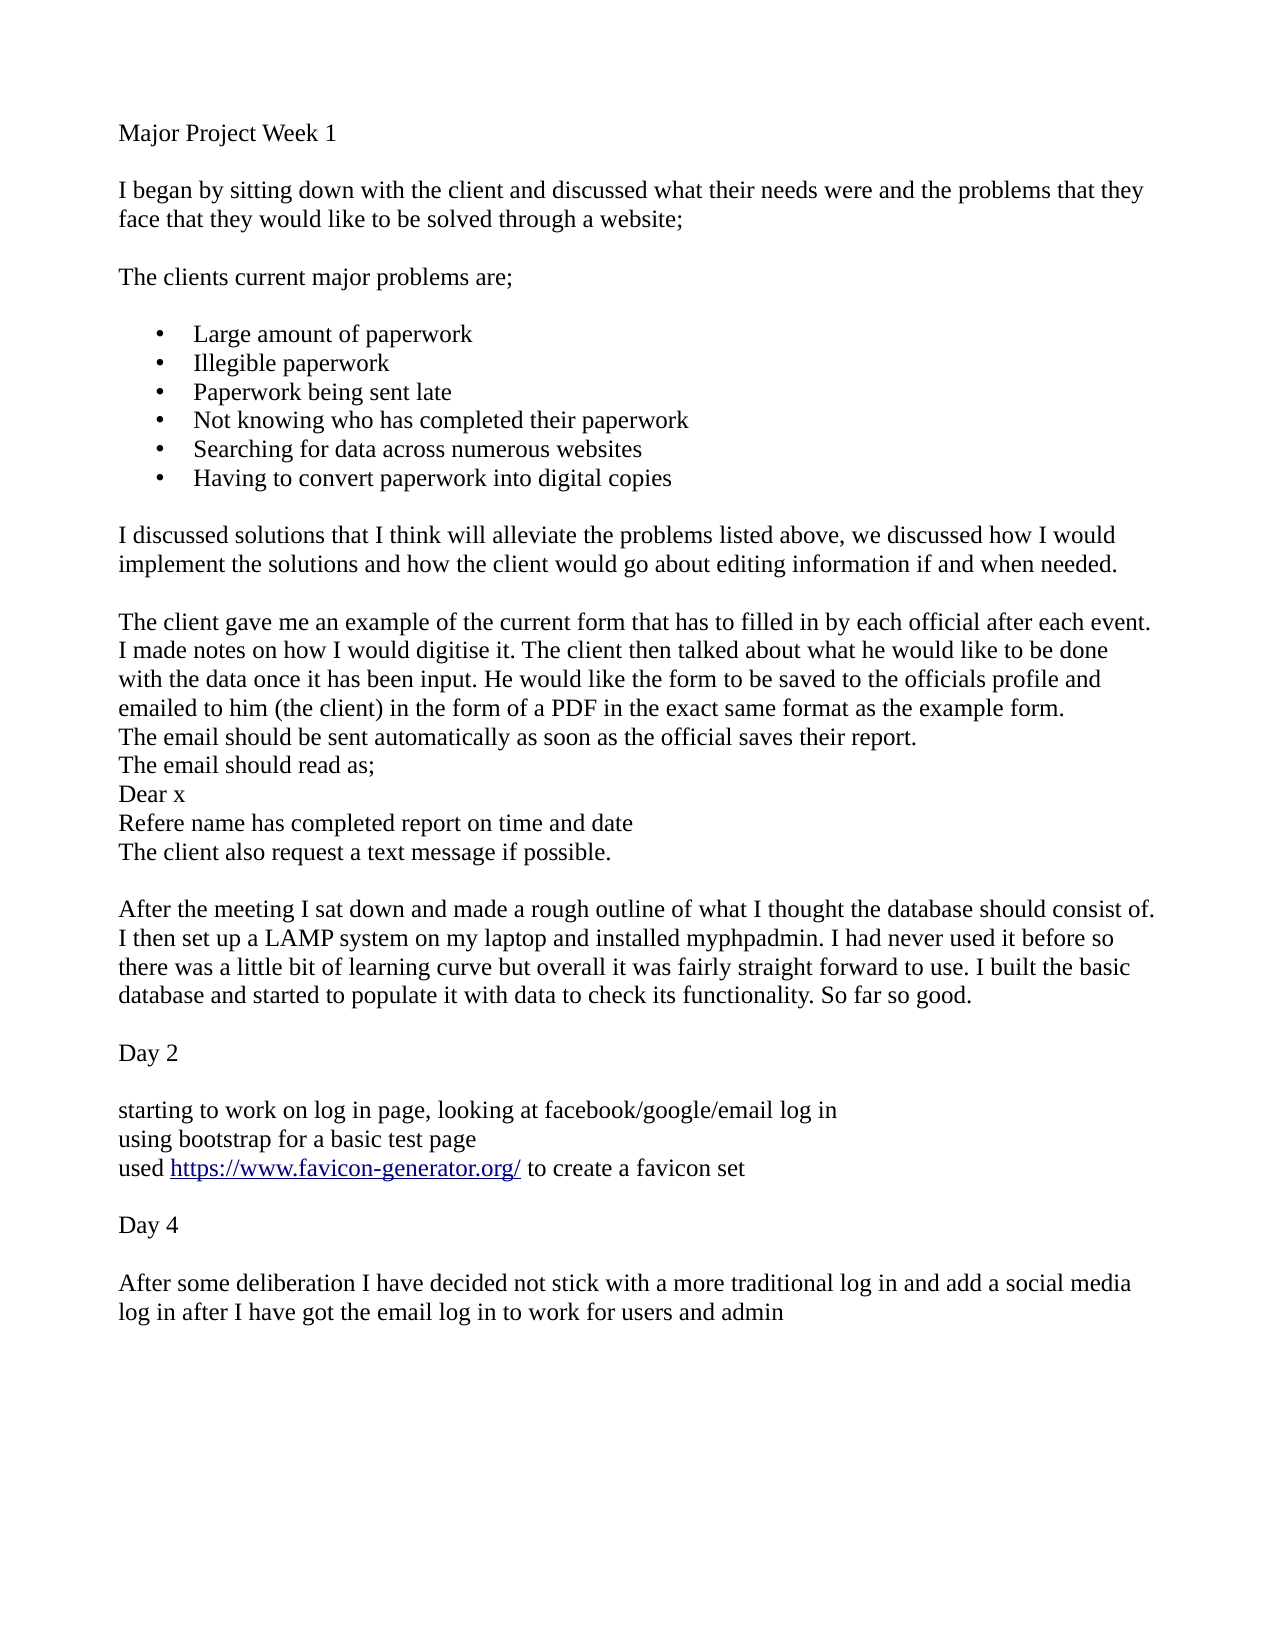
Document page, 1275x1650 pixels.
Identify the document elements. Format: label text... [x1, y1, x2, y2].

text used https://www.favicon-generator.org/ to create a favicon set [118, 1153, 1157, 1182]
text Day 4 [118, 1211, 1157, 1239]
text The clients current major problems are; [118, 262, 1157, 291]
text The email should be sent automatically as soon as the official saves their report. [118, 722, 1157, 751]
text The email should read as; [118, 751, 1157, 779]
text I began by sitting down with the client and discussed what their needs were and the problems that they face that they would like to be solved through a website; [118, 176, 1157, 233]
text starting to work on log in page, looking at facebook/google/email log in [118, 1096, 1157, 1124]
text I discussed solutions that I think will alleviate the problems listed above, we discussed how I would implement the solutions and how the client would go about editing information if and when needed. [118, 521, 1157, 578]
list Not knowing who has completed their paperwork [156, 406, 1157, 434]
list Illegible paperwork [156, 348, 1157, 377]
list Large amount of paperwork [156, 319, 1157, 348]
text Refere name has completed report on time and date [118, 808, 1157, 837]
text using bootstrap for a basic test page [118, 1124, 1157, 1153]
text The client gave me an example of the current form that has to filled in by each official after each event. I made notes on how I would digitise it. The client then talked about what he would like to be done with the data once it has been input. He would like the form to be saved to the officials profile and emailed to him (the client) in the form of a PDF in the exact same format as the example form. [118, 607, 1157, 722]
list Having to convert paperwork into digital copies [156, 463, 1157, 492]
text The client also request a text message if possible. [118, 837, 1157, 866]
text Day 2 [118, 1038, 1157, 1067]
text Major Project Week 1 [118, 118, 1157, 147]
text After the meeting I sat down and made a rough outline of what I thought the database should consist of. I then set up a LAMP system on my laptop and installed myphpadmin. I had never used it before so there was a little bit of learning curve but overall it was fairly straight forward to use. I built the basic database and started to populate it with data to check its functionality. So far so good. [118, 894, 1157, 1009]
text After some deliberation I have decided not stick with a more traditional log in and add a social media log in after I have got the email log in to work for users and admin [118, 1268, 1157, 1326]
text Dear x [118, 779, 1157, 808]
list Searching for data across numerous websites [156, 434, 1157, 463]
list Paperwork being sent late [156, 377, 1157, 406]
